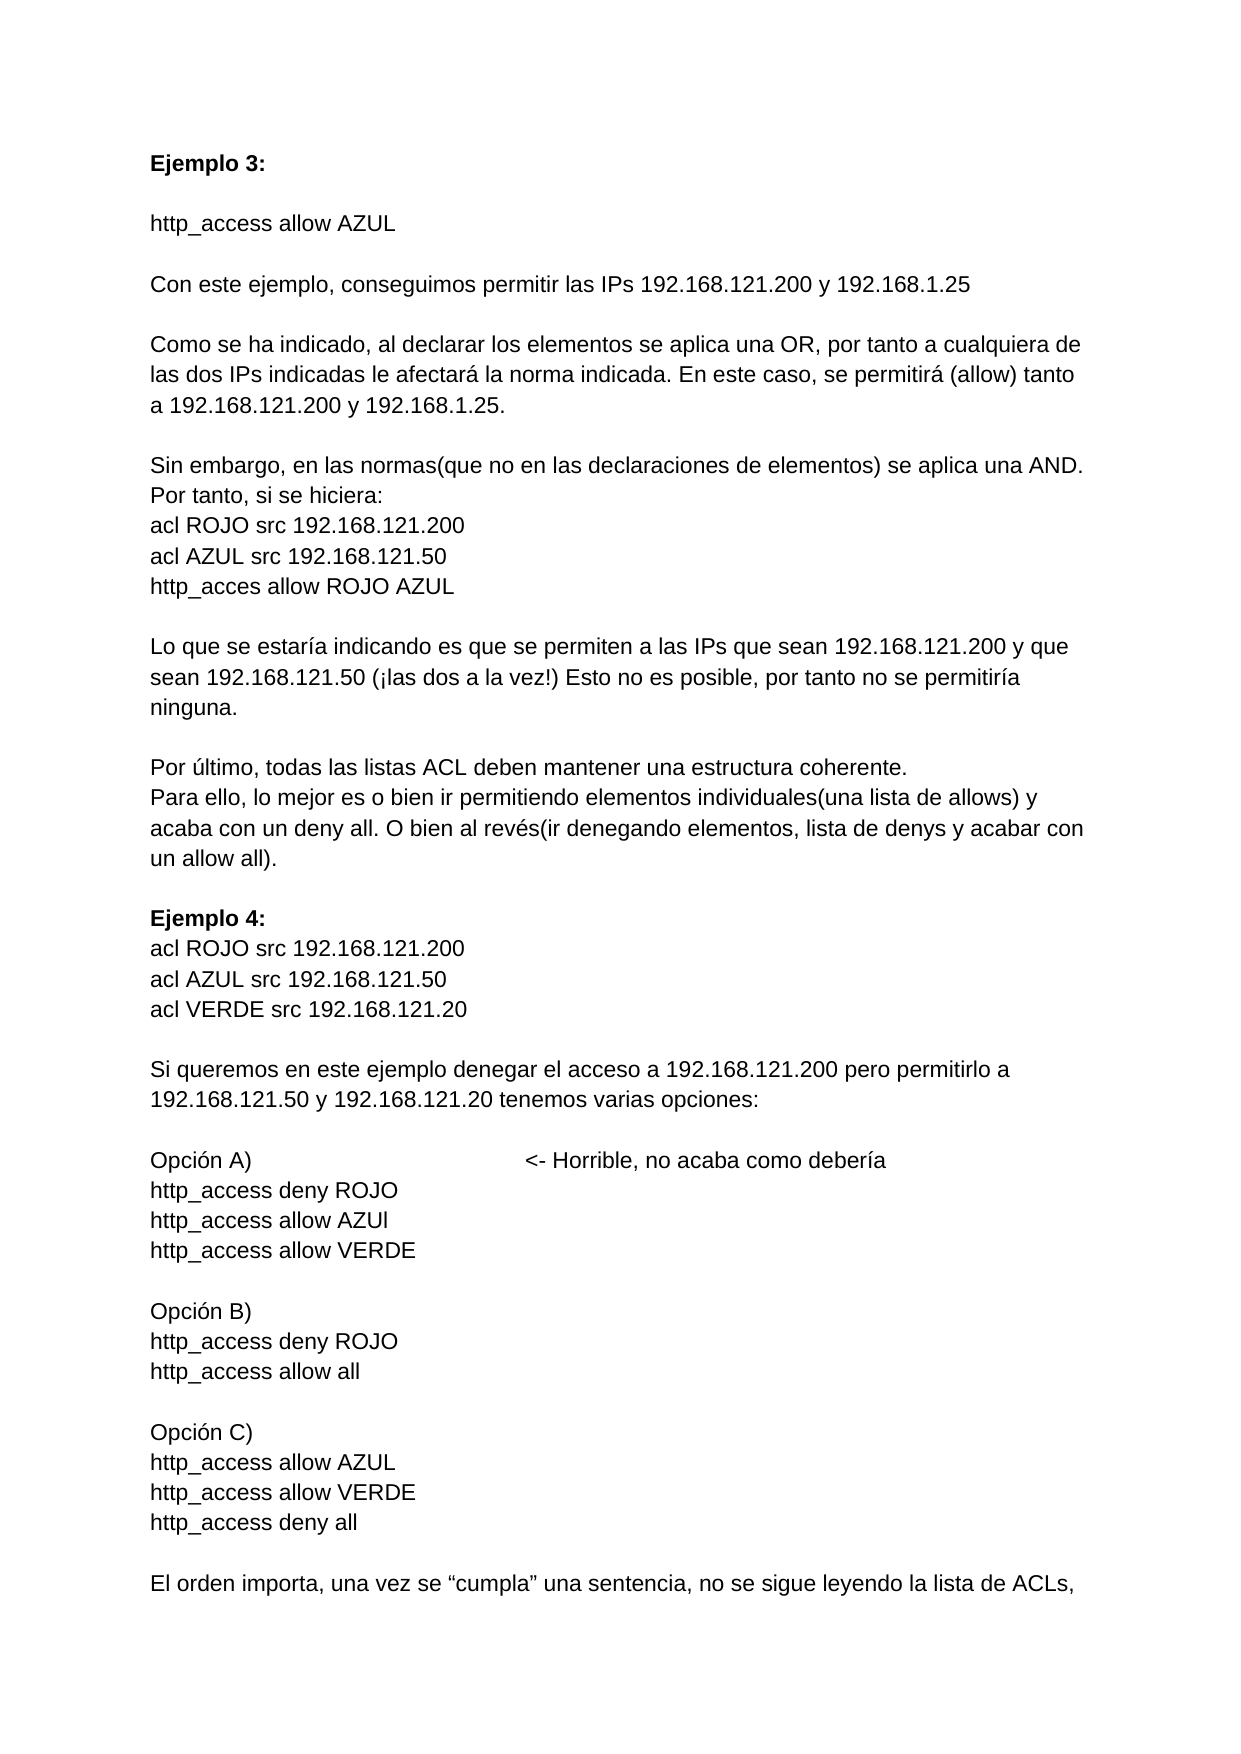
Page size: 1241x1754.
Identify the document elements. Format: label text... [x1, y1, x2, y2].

text Lo que se estaría indicando es que se permiten a las IPs que sean 192.168.121.200 y que sean 192.168.121.50 (¡las dos a la vez!) Esto no es posible, por tanto no se permitiría ninguna. [150, 633, 1090, 720]
text http_access deny ROJO [150, 1177, 1090, 1203]
text http_access allow VERDE [150, 1237, 1090, 1264]
text acl ROJO src 192.168.121.200 [150, 935, 1090, 962]
text Ejemplo 4: [150, 905, 1090, 932]
text http_access allow AZUl [150, 1207, 1090, 1234]
text Por último, todas las listas ACL deben mantener una estructura coherente. [150, 754, 1090, 781]
text Sin embargo, en las normas(que no en las declaraciones de elementos) se aplica una AND. [150, 452, 1090, 478]
text Con este ejemplo, conseguimos permitir las IPs 192.168.121.200 y 192.168.1.25 [150, 271, 1090, 297]
text http_access allow AZUL [150, 1449, 1090, 1475]
text acl AZUL src 192.168.121.50 [150, 966, 1090, 992]
text Si queremos en este ejemplo denegar el acceso a 192.168.121.200 pero permitirlo a 192.168.121.50 y 192.168.121.20 tenemos varias opciones: [150, 1056, 1090, 1113]
text acl VERDE src 192.168.121.20 [150, 996, 1090, 1022]
text Para ello, lo mejor es o bien ir permitiendo elementos individuales(una lista de allows) y acaba con un deny all. O bien al revés(ir denegando elementos, lista de denys y acabar con un allow all). [150, 784, 1090, 871]
text http_access deny all [150, 1509, 1090, 1536]
text http_acces allow ROJO AZUL [150, 573, 1090, 599]
text acl ROJO src 192.168.121.200 [150, 512, 1090, 539]
text http_access allow AZUL [150, 210, 1090, 237]
text Opción A) <- Horrible, no acaba como debería [150, 1147, 1090, 1173]
text Ejemplo 3: [150, 150, 1090, 176]
text acl AZUL src 192.168.121.50 [150, 543, 1090, 569]
text El orden importa, una vez se “cumpla” una sentencia, no se sigue leyendo la lista de ACLs, [150, 1570, 1090, 1596]
text http_access allow VERDE [150, 1479, 1090, 1506]
text Opción C) [150, 1419, 1090, 1445]
text Opción B) [150, 1298, 1090, 1324]
text http_access allow all [150, 1358, 1090, 1385]
text Por tanto, si se hiciera: [150, 482, 1090, 509]
text Como se ha indicado, al declarar los elementos se aplica una OR, por tanto a cualquiera de las dos IPs indicadas le afectará la norma indicada. En este caso, se permitirá (allow) tanto a 192.168.121.200 y 192.168.1.25. [150, 331, 1090, 418]
text http_access deny ROJO [150, 1328, 1090, 1354]
